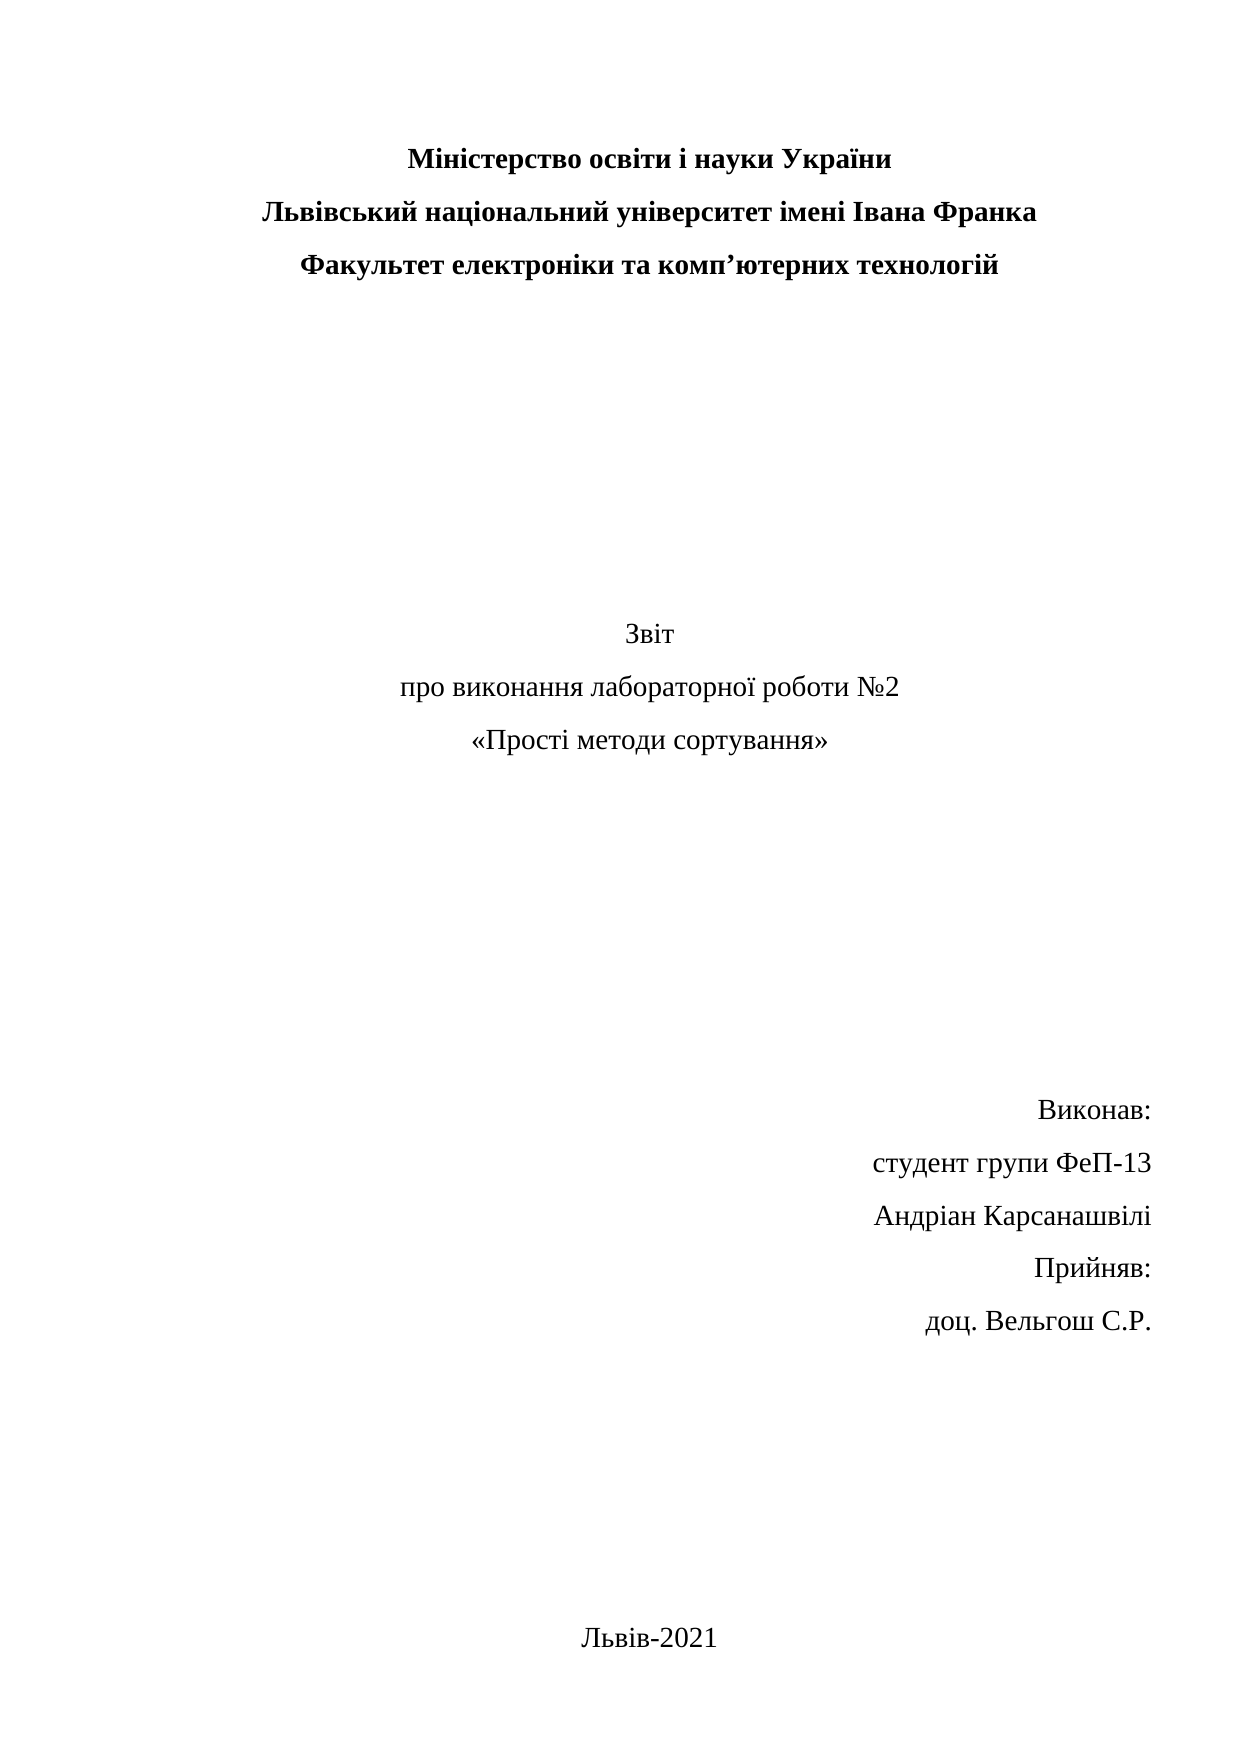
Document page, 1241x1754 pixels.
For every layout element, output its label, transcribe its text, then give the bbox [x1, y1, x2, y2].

text Факультет електроніки та комп’ютерних технологій [148, 247, 1152, 281]
text Львів-2021 [148, 1620, 1152, 1654]
text Львівський національний університет імені Івана Франка [148, 194, 1152, 228]
text студент групи ФеП-13 [783, 1145, 1152, 1178]
text Звіт [148, 617, 1152, 650]
text Виконав: [783, 1092, 1152, 1126]
text доц. Вельгош С.Р. [783, 1303, 1152, 1337]
text про виконання лабораторної роботи №2 [148, 669, 1152, 703]
text Міністерство освіти і науки України [148, 141, 1152, 175]
text Прийняв: [783, 1250, 1152, 1284]
text «Прості методи сортування» [148, 722, 1152, 756]
text Андріан Карсанашвілі [783, 1198, 1152, 1231]
